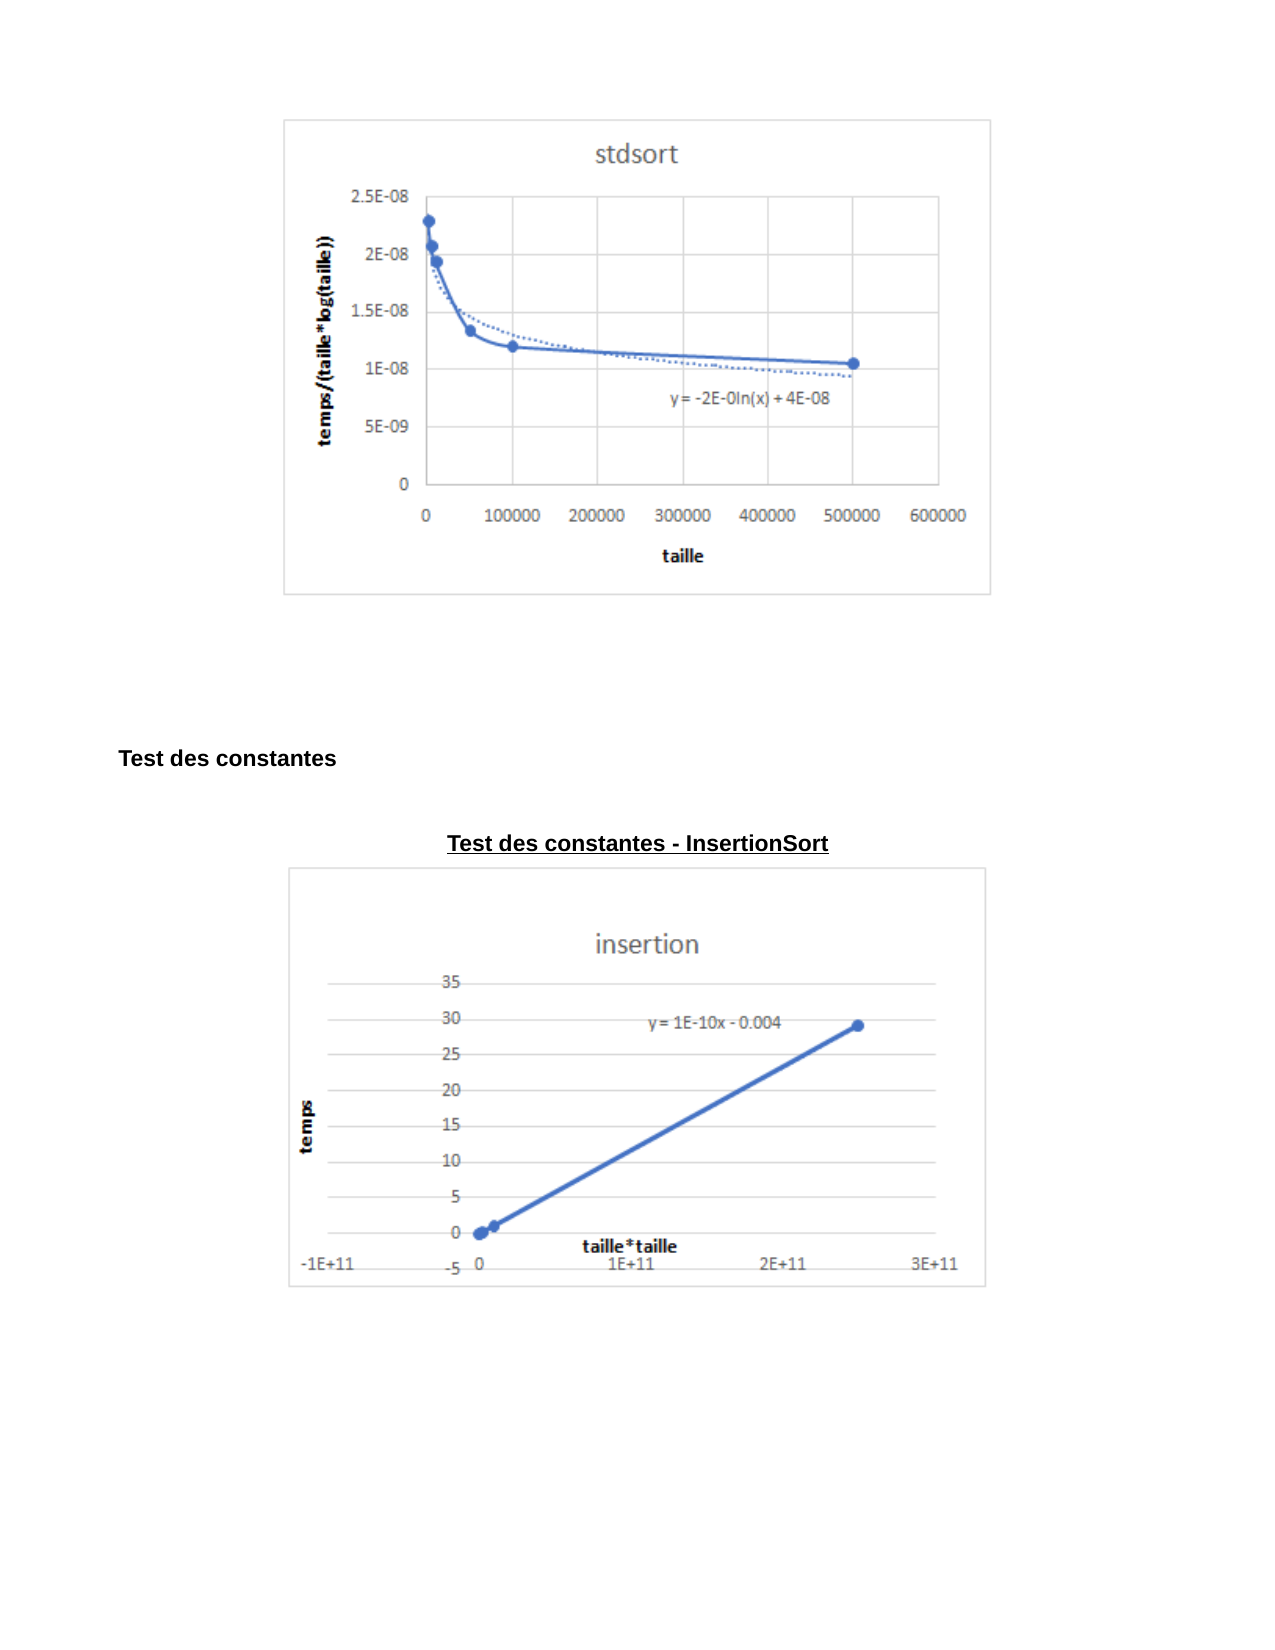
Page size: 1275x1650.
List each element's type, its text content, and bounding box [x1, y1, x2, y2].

text Test des constantes [118, 745, 1157, 771]
picture [287, 866, 988, 1289]
text Test des constantes - InsertionSort [118, 830, 1157, 857]
picture [282, 118, 993, 597]
